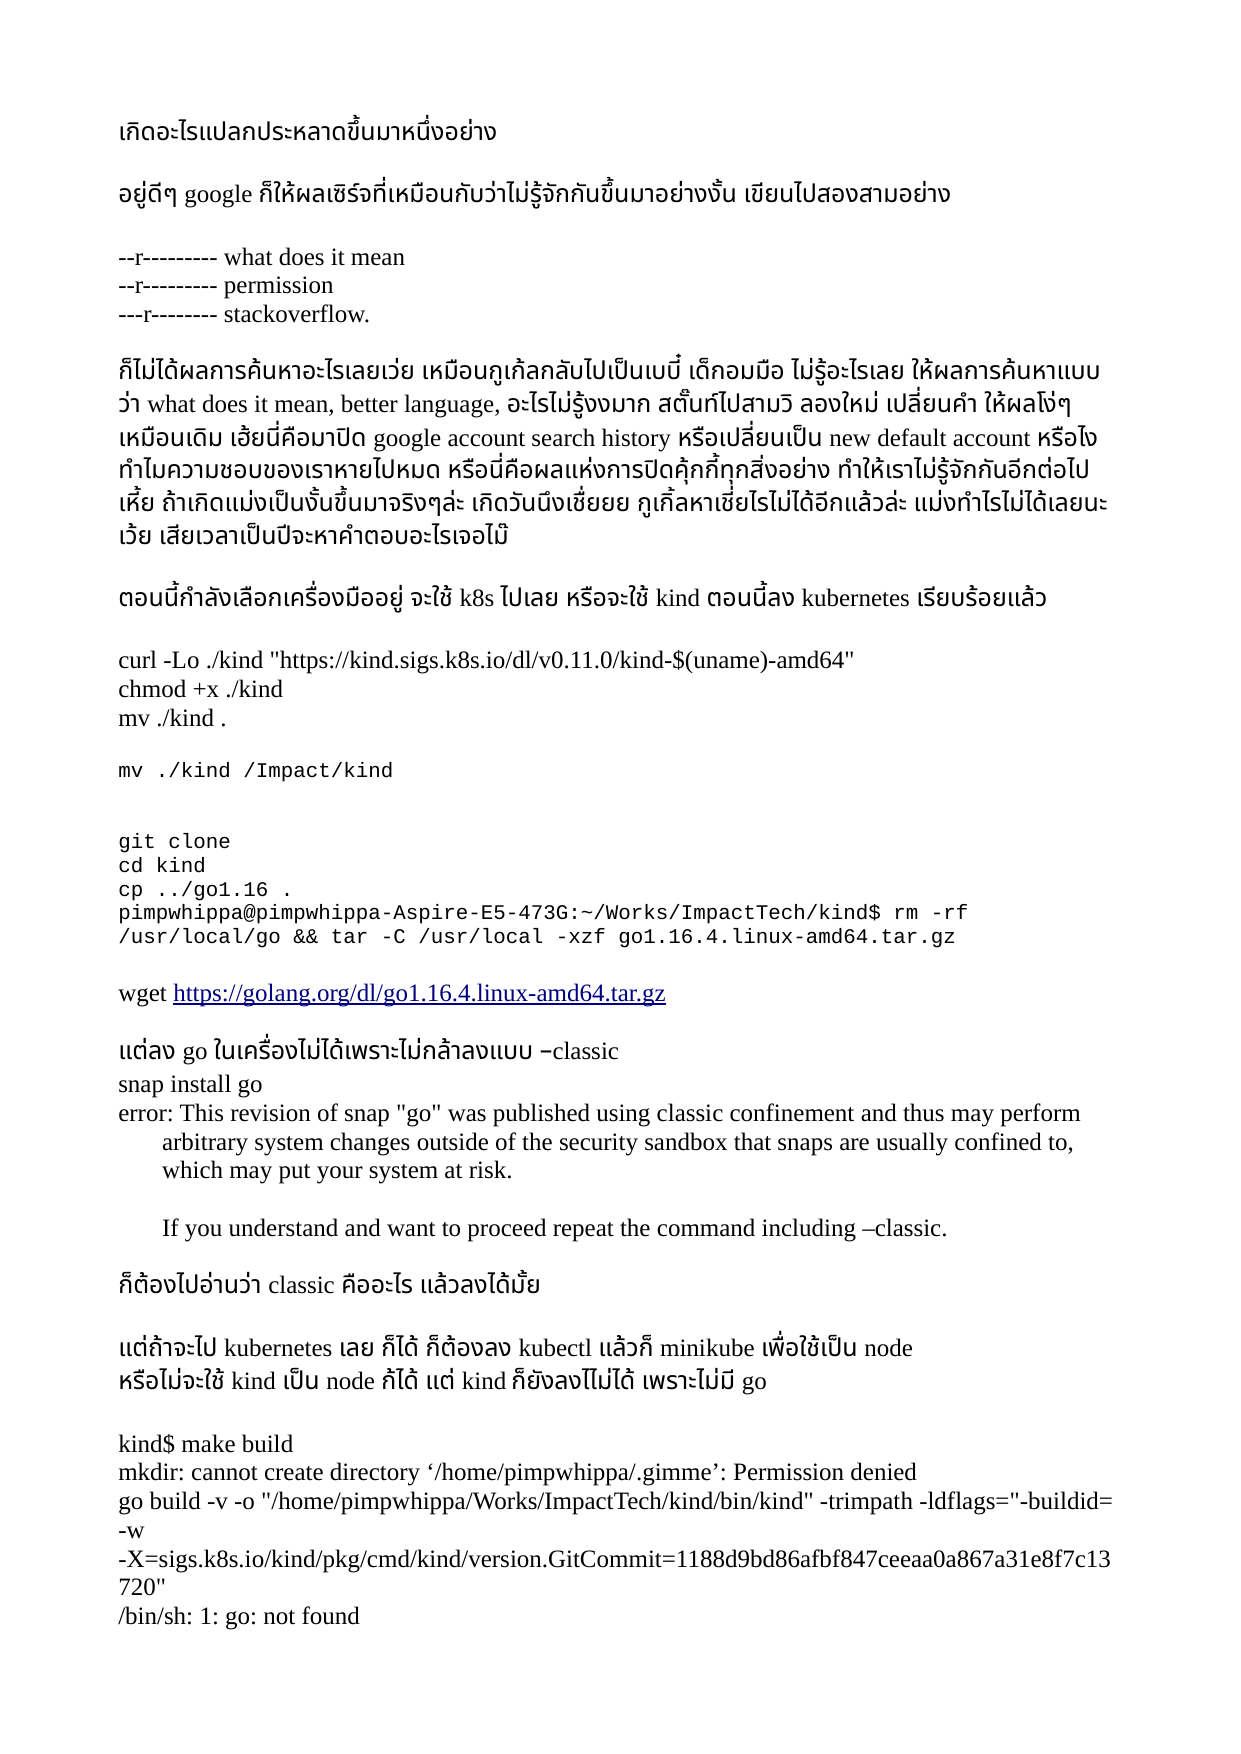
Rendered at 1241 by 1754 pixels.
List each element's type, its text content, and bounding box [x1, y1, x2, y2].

text --r--------- what does it mean [118, 242, 1122, 271]
text แต่ถ้าจะไป kubernetes เลย ก็ได้ ก็ต้องลง kubectl แล้วก็ minikube เพื่อใช้เป็น node [118, 1333, 1122, 1366]
text git clone [118, 831, 1122, 855]
text /bin/sh: 1: go: not found [118, 1601, 1122, 1630]
text หรือไม่จะใช้ kind เป็น node ก้ได้ แต่ kindก็ยังลงไไม่ได้ เพราะไม่มี go [118, 1366, 1122, 1400]
text cp ../go1.16 . [118, 878, 1122, 902]
text เกิดอะไรแปลกประหลาดขึ้นมาหนึ่งอย่าง [118, 118, 1122, 151]
text go build -v -o "/home/pimpwhippa/Works/ImpactTech/kind/bin/kind" -trimpath -ldflags="-buildid= -w -X=sigs.k8s.io/kind/pkg/cmd/kind/version.GitCommit=1188d9bd86afbf847ceeaa0a867a31e8f7c13720" [118, 1486, 1122, 1601]
text snap install go [118, 1069, 1122, 1098]
text chmod +x ./kind [118, 674, 1122, 703]
text curl -Lo ./kind "https://kind.sigs.k8s.io/dl/v0.11.0/kind-$(uname)-amd64" [118, 645, 1122, 674]
text mv ./kind . [118, 703, 1122, 732]
text error: This revision of snap "go" was published using classic confinement and thus may perform [118, 1098, 1122, 1127]
text แต่ลง go ในเครื่องไม่ได้เพราะไม่กล้าลงแบบ –classic [118, 1036, 1122, 1069]
text ก็ต้องไปอ่านว่า classic คืออะไร แล้วลงได้มั้ย [118, 1271, 1122, 1304]
text cd kind [118, 855, 1122, 878]
text wget https://golang.org/dl/go1.16.4.linux-amd64.tar.gz [118, 978, 1122, 1007]
text mv ./kind /Impact/kind [118, 760, 1122, 784]
text kind$ make build [118, 1429, 1122, 1457]
text pimpwhippa@pimpwhippa-Aspire-E5-473G:~/Works/ImpactTech/kind$ rm -rf /usr/local/go && tar -C /usr/local -xzf go1.16.4.linux-amd64.tar.gz [118, 902, 1122, 949]
text ตอนนี้กำลังเลือกเครื่องมืออยู่ จะใช้ k8s ไปเลย หรือจะใช้ kind ตอนนี้ลง kubernetes เรียบร้อยแล้ว [118, 583, 1122, 617]
text ---r-------- stackoverflow. [118, 299, 1122, 328]
text mkdir: cannot create directory ‘/home/pimpwhippa/.gimme’: Permission denied [118, 1457, 1122, 1486]
text If you understand and want to proceed repeat the command including –classic. [118, 1213, 1122, 1242]
text อยู่ดีๆ google ก็ให้ผลเซิร์จที่เหมือนกับว่าไม่รู้จักกันขึ้นมาอย่างงั้น เขียนไปสองสามอย่าง [118, 179, 1122, 213]
text ก็ไม่ได้ผลการค้นหาอะไรเลยเว่ย เหมือนกูเก้ลกลับไปเป็นเบบี๋ เด็กอมมือ ไม่รู้อะไรเลย ให้ผลการค้นหาแบบว่า what does it mean, better language, อะไรไม่รู้งงมาก สตั๊นท์ไปสามวิ ลองใหม่ เปลี่ยนคำ ให้ผลโง่ๆเหมือนเดิม เฮ้ยนี่คือมาปิด google account search history หรือเปลี่ยนเป็น new default account หรือไง ทำไมความชอบของเราหายไปหมด หรือนี่คือผลแห่งการปิดคุ้กกี้ทุกสิ่งอย่าง ทำให้เราไม่รู้จักกันอีกต่อไป เหี้ย ถ้าเกิดแม่งเป็นงั้นขึ้นมาจริงๆล่ะ เกิดวันนึงเชื่ยยย กูเกิ้ลหาเชี่ยไรไม่ได้อีกแล้วล่ะ แม่งทำไรไม่ได้เลยนะเว้ย เสียเวลาเป็นปีจะหาคำตอบอะไรเจอไม๊ [118, 357, 1122, 554]
text which may put your system at risk. [118, 1156, 1122, 1184]
text --r--------- permission [118, 271, 1122, 299]
text arbitrary system changes outside of the security sandbox that snaps are usually confined to, [118, 1127, 1122, 1156]
